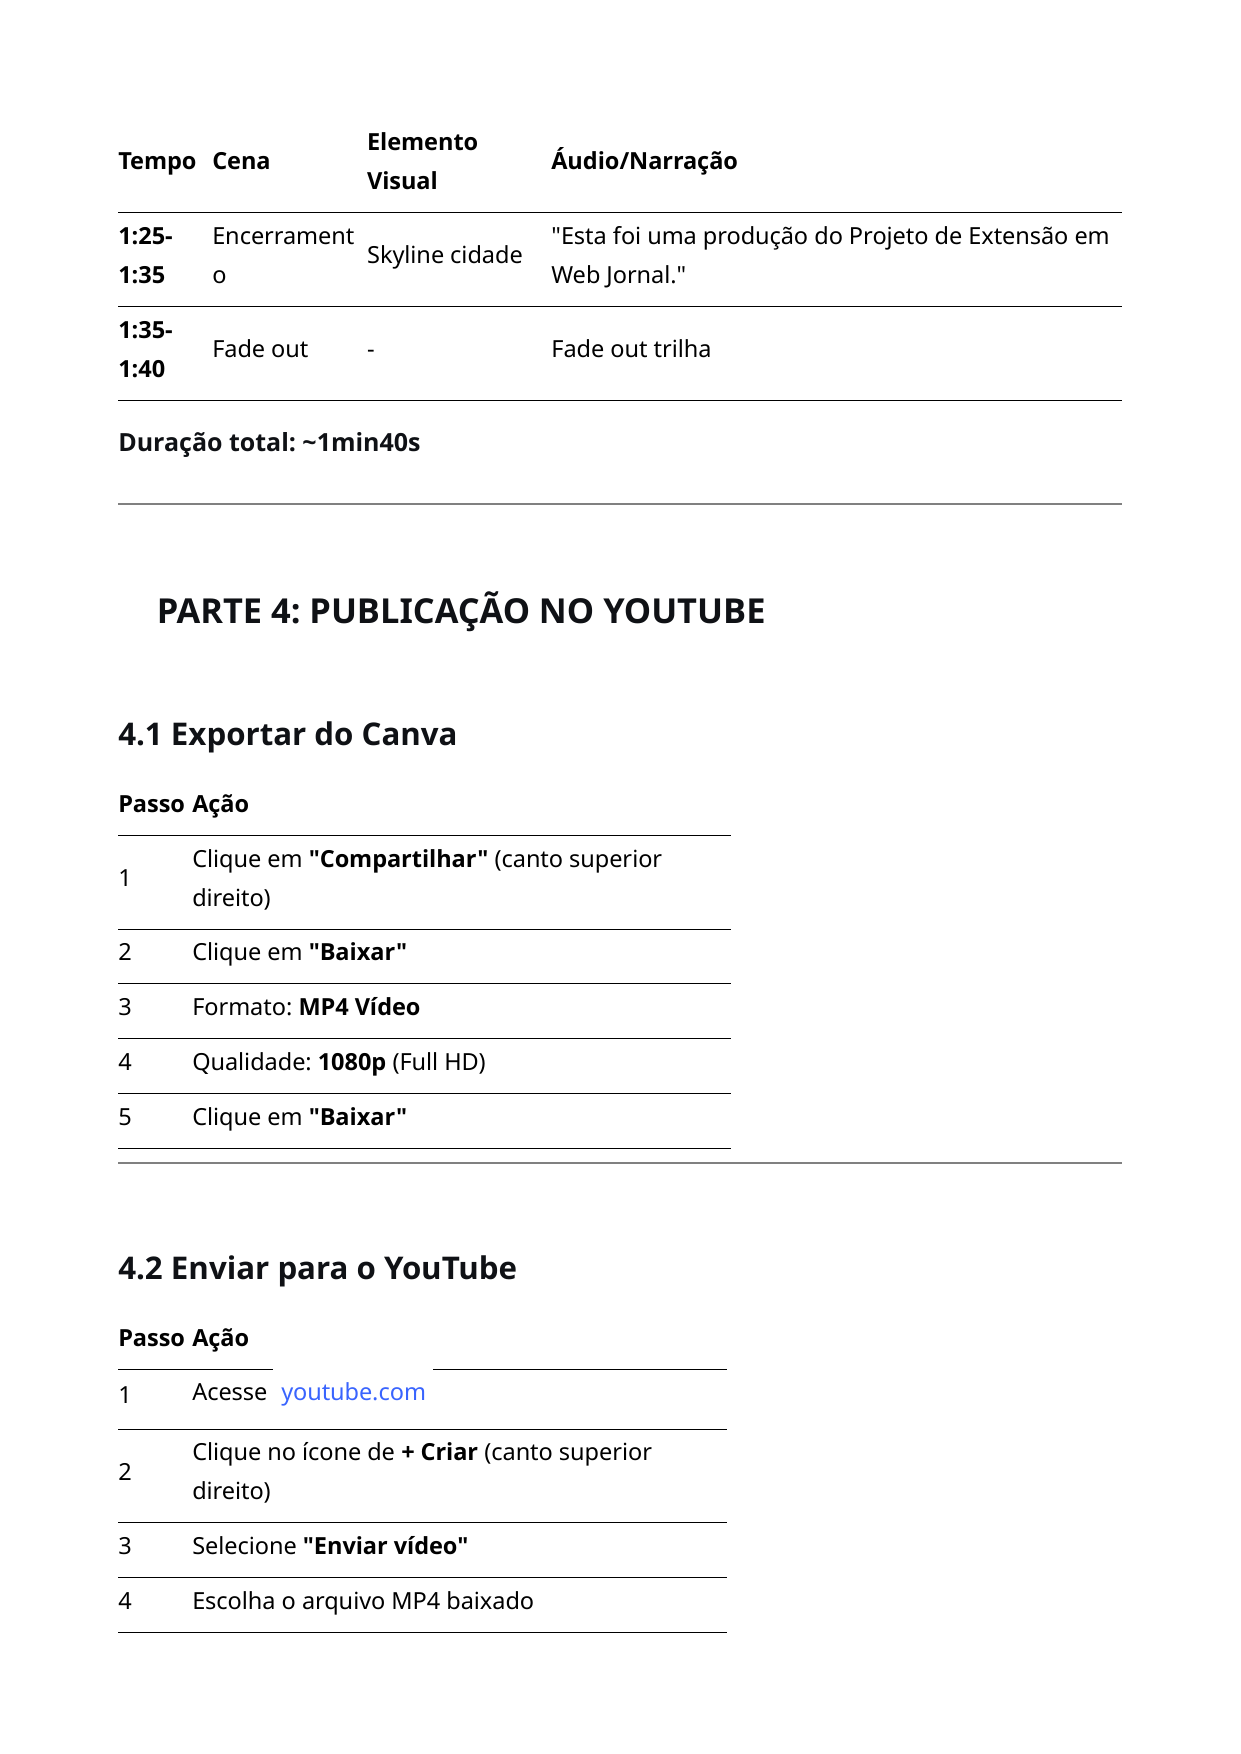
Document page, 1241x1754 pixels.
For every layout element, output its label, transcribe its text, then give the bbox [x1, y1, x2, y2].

table_cell Clique no ícone de + Criar (canto superior direito) [192, 1430, 727, 1522]
table_cell 1:35-1:40 [118, 307, 212, 399]
table_header Ação [192, 780, 731, 835]
table_cell Clique em "Compartilhar" (canto superior direito) [192, 836, 731, 928]
table_cell 4 [118, 1578, 192, 1632]
table_cell 3 [118, 984, 192, 1038]
text Duração total: ~1min40s [118, 425, 1122, 459]
table_cell 1:25-1:35 [118, 213, 212, 306]
table_cell Fade out [212, 307, 367, 399]
table_cell Selecione "Enviar vídeo" [192, 1523, 727, 1577]
table_header Cena [212, 118, 367, 212]
table_cell 1 [118, 836, 192, 928]
table_cell "Esta foi uma produção do Projeto de Extensão em Web Jornal." [551, 213, 1122, 306]
table_header Passo [118, 1314, 192, 1369]
subtitle 🔷 PARTE 4: PUBLICAÇÃO NO YOUTUBE [118, 583, 1122, 633]
table_cell 2 [118, 1430, 192, 1522]
table_cell Clique em "Baixar" [192, 1094, 731, 1148]
table_header Passo [118, 780, 192, 835]
table_cell 4 [118, 1039, 192, 1093]
table_header Áudio/Narração [551, 118, 1122, 212]
subtitle 4.2 Enviar para o YouTube [118, 1242, 1122, 1289]
table_cell Encerramento [212, 213, 367, 306]
table_cell 5 [118, 1094, 192, 1148]
table_cell - [367, 307, 551, 399]
table_cell Acesse youtube.com [192, 1370, 727, 1428]
table_cell Skyline cidade [367, 213, 551, 306]
table_header Elemento Visual [367, 118, 551, 212]
subtitle 4.1 Exportar do Canva [118, 708, 1122, 755]
table_cell 2 [118, 930, 192, 983]
table_header Tempo [118, 118, 212, 212]
table_cell Fade out trilha [551, 307, 1122, 399]
table_header Ação [192, 1314, 727, 1369]
table_cell Escolha o arquivo MP4 baixado [192, 1578, 727, 1632]
table_cell Formato: MP4 Vídeo [192, 984, 731, 1038]
table_cell 3 [118, 1523, 192, 1577]
table_cell Qualidade: 1080p (Full HD) [192, 1039, 731, 1093]
table_cell Clique em "Baixar" [192, 930, 731, 983]
table_cell 1 [118, 1370, 192, 1428]
